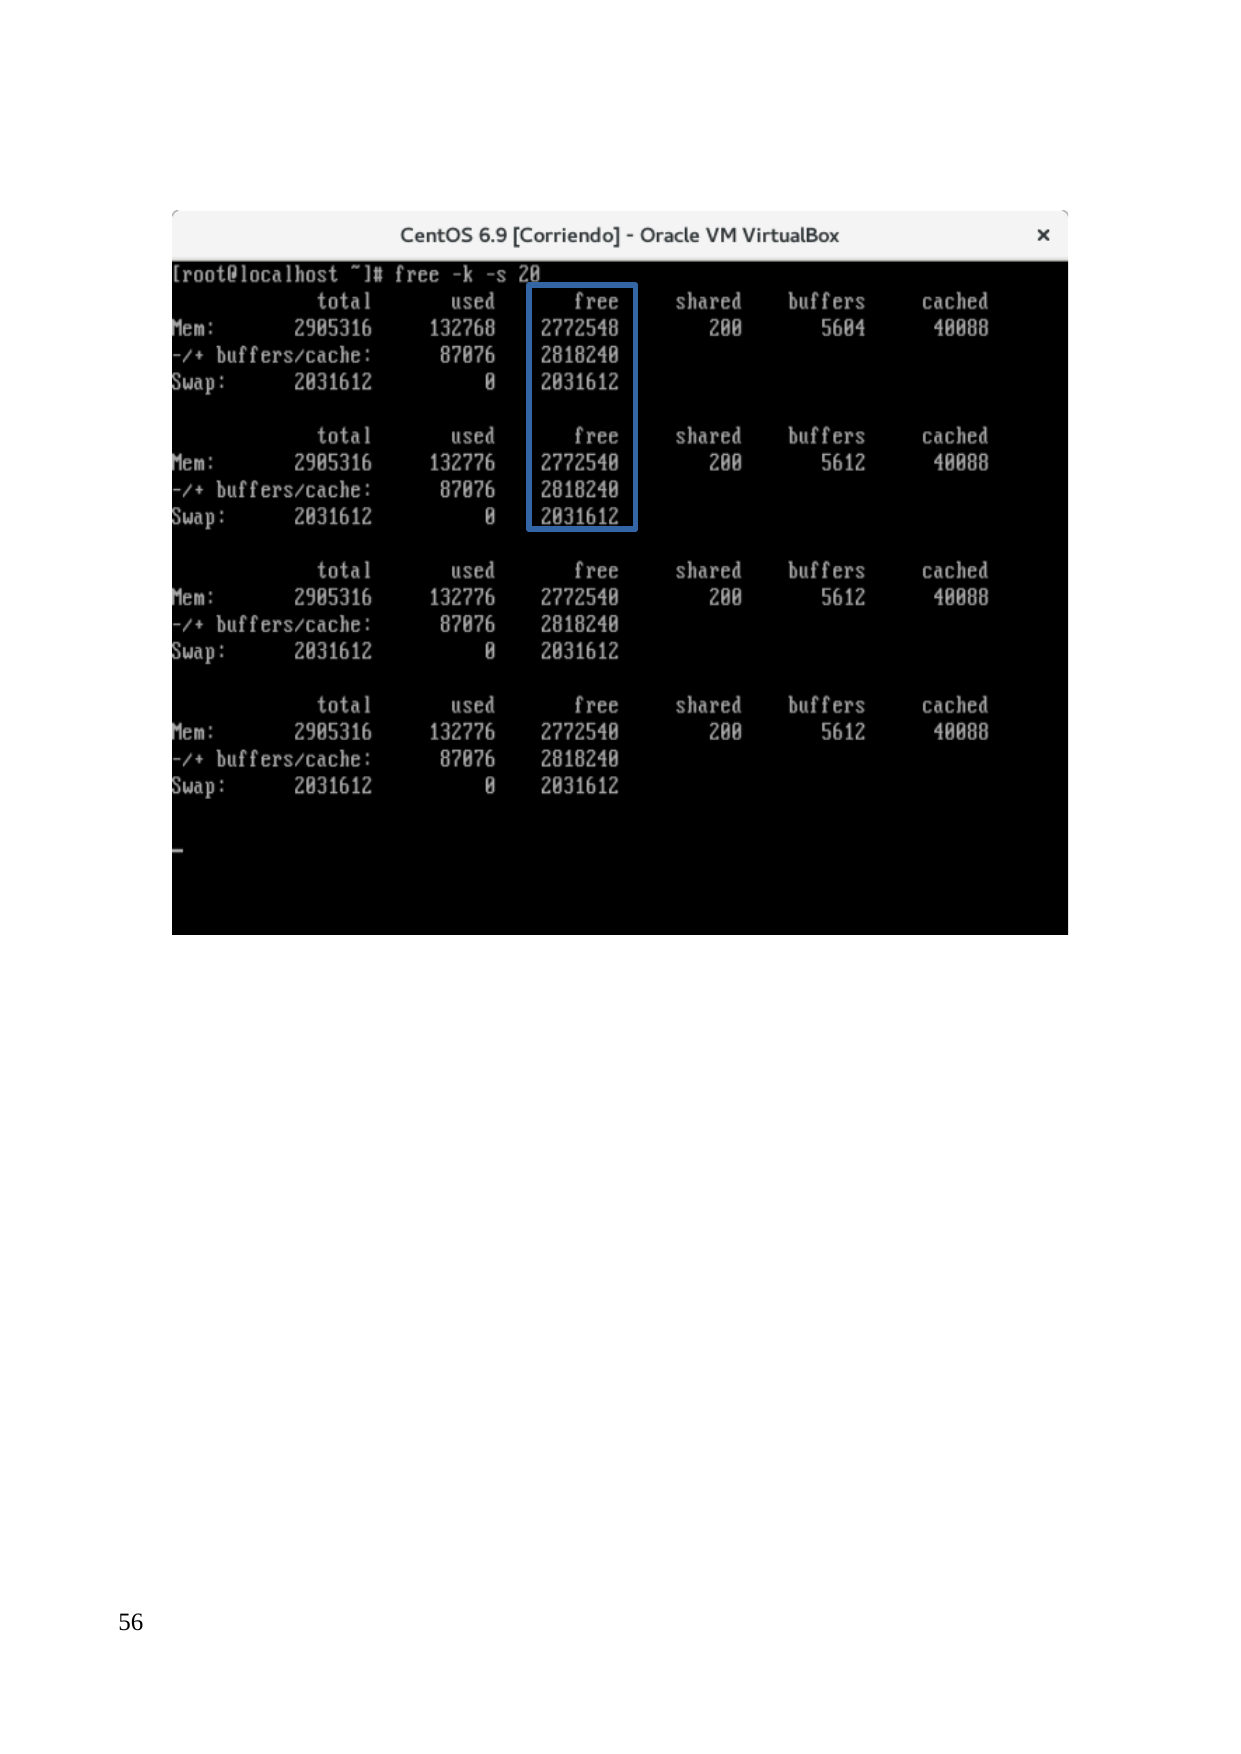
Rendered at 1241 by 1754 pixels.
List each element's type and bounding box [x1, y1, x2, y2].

picture [172, 210, 1069, 935]
